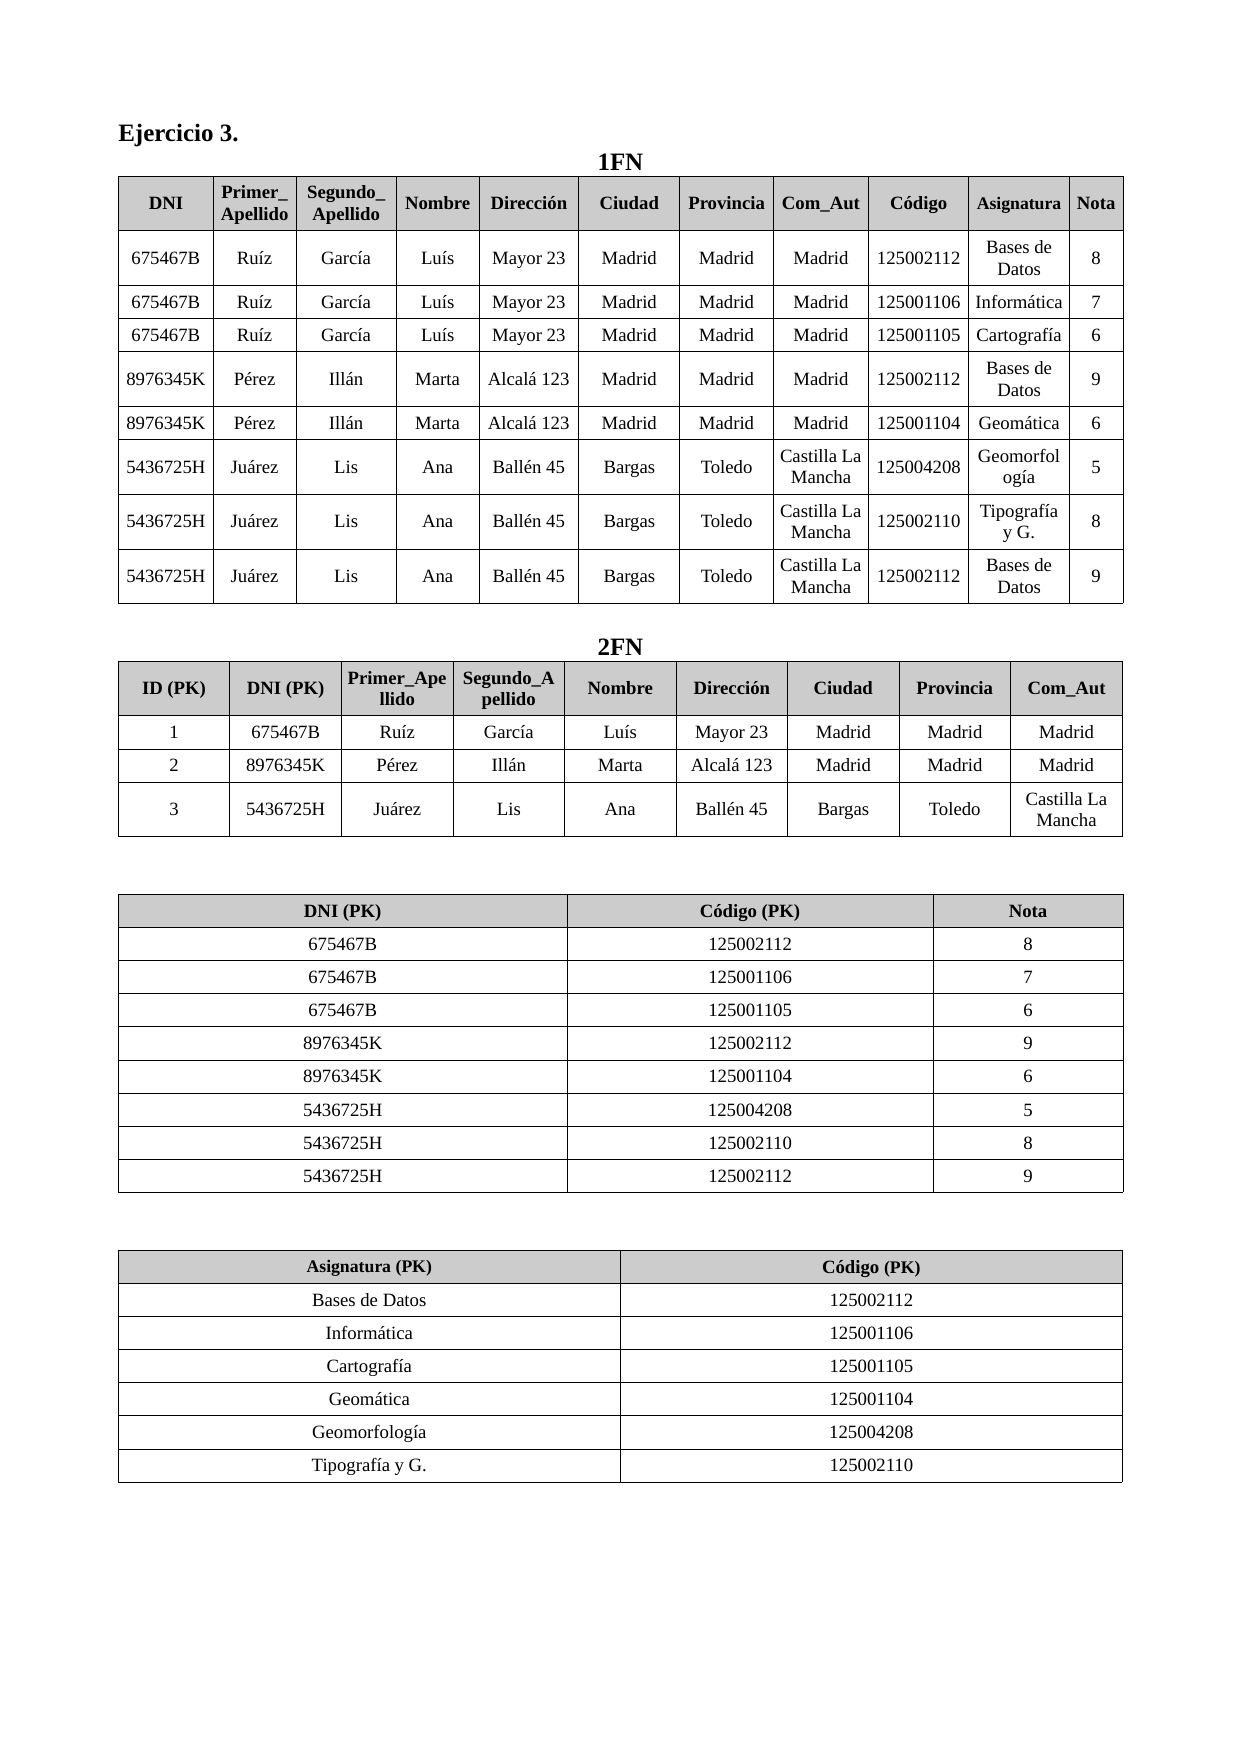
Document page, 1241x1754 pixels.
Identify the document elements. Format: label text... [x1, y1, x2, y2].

table_cell 675467B [230, 716, 341, 748]
table_cell Illán [297, 407, 396, 439]
table_cell Informática [969, 286, 1069, 318]
table_cell Marta [397, 352, 479, 406]
table_header Primer_Apellido [214, 177, 296, 230]
table_cell Castilla La Mancha [774, 495, 868, 548]
table_cell Madrid [680, 231, 773, 285]
table_cell Castilla La Mancha [774, 440, 868, 494]
table_header Nombre [397, 177, 479, 230]
text 1FN [118, 147, 1122, 176]
table_header Nombre [565, 662, 676, 715]
table_cell Ballén 45 [677, 783, 787, 836]
table_cell 125004208 [621, 1416, 1122, 1448]
table_cell Toledo [680, 550, 773, 603]
table_cell 125001104 [869, 407, 968, 439]
table_cell 125002112 [568, 1160, 933, 1192]
table_header Primer_Apellido [342, 662, 453, 715]
table_header ID (PK) [119, 662, 229, 715]
table_header Nota [934, 895, 1123, 927]
table_cell 675467B [119, 961, 567, 993]
table_cell Madrid [680, 407, 773, 439]
table_cell Luís [397, 319, 479, 351]
table_header Dirección [677, 662, 787, 715]
table_cell 8976345K [119, 352, 213, 406]
table_cell Lis [297, 495, 396, 548]
table_header Asignatura [969, 177, 1069, 230]
table_cell Madrid [579, 286, 679, 318]
table_cell Geomática [119, 1383, 620, 1415]
table_cell 5 [1070, 440, 1123, 494]
table_cell Pérez [214, 352, 296, 406]
table_header DNI (PK) [119, 895, 567, 927]
table_cell Juárez [214, 440, 296, 494]
table_header Segundo_Apellido [454, 662, 564, 715]
table_cell Toledo [900, 783, 1010, 836]
table_cell 6 [934, 994, 1123, 1026]
table_cell 8 [1070, 495, 1123, 548]
table_cell Geomorfología [969, 440, 1069, 494]
table_cell 125001106 [568, 961, 933, 993]
table_cell 8976345K [119, 407, 213, 439]
table_header Segundo_Apellido [297, 177, 396, 230]
table_cell Alcalá 123 [677, 750, 787, 782]
table_cell Bases de Datos [969, 550, 1069, 603]
table_cell Bases de Datos [969, 231, 1069, 285]
table_cell Bases de Datos [969, 352, 1069, 406]
table_cell Madrid [579, 352, 679, 406]
table_cell 2 [119, 750, 229, 782]
table_cell Madrid [1011, 716, 1122, 748]
table_cell 8 [1070, 231, 1123, 285]
table_cell 125001105 [568, 994, 933, 1026]
table_cell Ruíz [214, 319, 296, 351]
table_header Dirección [480, 177, 578, 230]
table_cell Madrid [774, 407, 868, 439]
table_cell Madrid [774, 231, 868, 285]
table_cell Madrid [1011, 750, 1122, 782]
table_header Com_Aut [774, 177, 868, 230]
table_cell 675467B [119, 319, 213, 351]
table_cell 5436725H [119, 1160, 567, 1192]
table_cell Pérez [214, 407, 296, 439]
table_header Nota [1070, 177, 1123, 230]
table_cell 9 [1070, 550, 1123, 603]
table_cell Ana [397, 440, 479, 494]
table_cell 5436725H [230, 783, 341, 836]
table_cell Madrid [579, 407, 679, 439]
table_cell Madrid [900, 750, 1010, 782]
table_cell Juárez [342, 783, 453, 836]
table_cell 9 [934, 1160, 1123, 1192]
table_cell Madrid [680, 319, 773, 351]
table_cell Ruíz [214, 231, 296, 285]
table_cell Juárez [214, 495, 296, 548]
text Ejercicio 3. [118, 118, 1122, 147]
table_cell Bargas [579, 495, 679, 548]
table_header Asignatura (PK) [119, 1251, 620, 1283]
table_cell Luís [397, 231, 479, 285]
table_cell Mayor 23 [677, 716, 787, 748]
table_cell Mayor 23 [480, 319, 578, 351]
table_cell 6 [1070, 319, 1123, 351]
table_cell 125001105 [621, 1350, 1122, 1382]
table_header Provincia [680, 177, 773, 230]
table_cell Bases de Datos [119, 1284, 620, 1316]
table_cell Bargas [579, 550, 679, 603]
table_cell 125001104 [621, 1383, 1122, 1415]
table_header Com_Aut [1011, 662, 1122, 715]
table_cell Cartografía [119, 1350, 620, 1382]
table_cell Illán [297, 352, 396, 406]
table_cell 125002112 [568, 928, 933, 960]
table_cell 675467B [119, 928, 567, 960]
table_cell 5 [934, 1094, 1123, 1126]
table_cell 125002112 [568, 1027, 933, 1059]
table_cell 7 [934, 961, 1123, 993]
table_cell Bargas [788, 783, 899, 836]
table_cell 125001106 [869, 286, 968, 318]
table_cell 5436725H [119, 440, 213, 494]
table_cell Toledo [680, 440, 773, 494]
table_cell 125002110 [621, 1450, 1122, 1482]
table_cell 8976345K [119, 1061, 567, 1093]
table_cell 8976345K [119, 1027, 567, 1059]
table_cell Mayor 23 [480, 286, 578, 318]
table_cell 125002110 [869, 495, 968, 548]
table_header Código (PK) [568, 895, 933, 927]
table_cell 9 [1070, 352, 1123, 406]
table_header DNI [119, 177, 213, 230]
table_cell 3 [119, 783, 229, 836]
table_cell 5436725H [119, 1127, 567, 1159]
table_cell 125004208 [568, 1094, 933, 1126]
table_cell 125004208 [869, 440, 968, 494]
table_header Código [869, 177, 968, 230]
table_cell Tipografía y G. [119, 1450, 620, 1482]
table_cell Geomática [969, 407, 1069, 439]
table_cell 8 [934, 1127, 1123, 1159]
table_cell 675467B [119, 994, 567, 1026]
table_cell 7 [1070, 286, 1123, 318]
table_cell 5436725H [119, 1094, 567, 1126]
table_cell García [297, 231, 396, 285]
table_cell Alcalá 123 [480, 352, 578, 406]
text 2FN [118, 632, 1122, 661]
table_cell 6 [1070, 407, 1123, 439]
table_cell 125002112 [869, 550, 968, 603]
table_cell Toledo [680, 495, 773, 548]
table_cell Marta [565, 750, 676, 782]
table_cell Ballén 45 [480, 550, 578, 603]
table_cell Lis [297, 440, 396, 494]
table_cell Madrid [788, 716, 899, 748]
table_cell Mayor 23 [480, 231, 578, 285]
table_cell 1 [119, 716, 229, 748]
table_cell 125002112 [621, 1284, 1122, 1316]
table_cell Madrid [680, 352, 773, 406]
table_header DNI (PK) [230, 662, 341, 715]
table_cell Madrid [579, 231, 679, 285]
table_cell Madrid [680, 286, 773, 318]
table_cell Informática [119, 1317, 620, 1349]
table_cell Ruíz [342, 716, 453, 748]
table_cell Castilla La Mancha [774, 550, 868, 603]
table_cell 125001104 [568, 1061, 933, 1093]
table_cell 8976345K [230, 750, 341, 782]
table_cell Luís [565, 716, 676, 748]
table_cell Tipografía y G. [969, 495, 1069, 548]
table_cell 9 [934, 1027, 1123, 1059]
table_cell Luís [397, 286, 479, 318]
table_cell 675467B [119, 231, 213, 285]
table_cell Ruíz [214, 286, 296, 318]
table_cell 125002112 [869, 352, 968, 406]
table_cell García [297, 319, 396, 351]
table_cell 125001106 [621, 1317, 1122, 1349]
table_cell Ana [397, 495, 479, 548]
table_cell Pérez [342, 750, 453, 782]
table_cell Ana [397, 550, 479, 603]
table_cell Alcalá 123 [480, 407, 578, 439]
table_cell Castilla La Mancha [1011, 783, 1122, 836]
table_cell Madrid [788, 750, 899, 782]
table_cell 125002110 [568, 1127, 933, 1159]
table_cell Madrid [900, 716, 1010, 748]
table_cell Madrid [579, 319, 679, 351]
table_cell Madrid [774, 286, 868, 318]
table_cell Madrid [774, 352, 868, 406]
table_cell Lis [454, 783, 564, 836]
table_cell Bargas [579, 440, 679, 494]
table_cell 125001105 [869, 319, 968, 351]
table_header Ciudad [579, 177, 679, 230]
table_cell Ballén 45 [480, 495, 578, 548]
table_cell 5436725H [119, 550, 213, 603]
table_cell 8 [934, 928, 1123, 960]
table_cell Madrid [774, 319, 868, 351]
table_cell Geomorfología [119, 1416, 620, 1448]
table_cell García [297, 286, 396, 318]
table_cell García [454, 716, 564, 748]
table_cell 125002112 [869, 231, 968, 285]
table_cell 6 [934, 1061, 1123, 1093]
table_cell 675467B [119, 286, 213, 318]
table_cell Illán [454, 750, 564, 782]
table_cell Marta [397, 407, 479, 439]
table_header Provincia [900, 662, 1010, 715]
table_cell Lis [297, 550, 396, 603]
table_cell Ana [565, 783, 676, 836]
table_cell Juárez [214, 550, 296, 603]
table_header Código (PK) [621, 1251, 1122, 1283]
table_cell 5436725H [119, 495, 213, 548]
table_cell Cartografía [969, 319, 1069, 351]
table_cell Ballén 45 [480, 440, 578, 494]
table_header Ciudad [788, 662, 899, 715]
